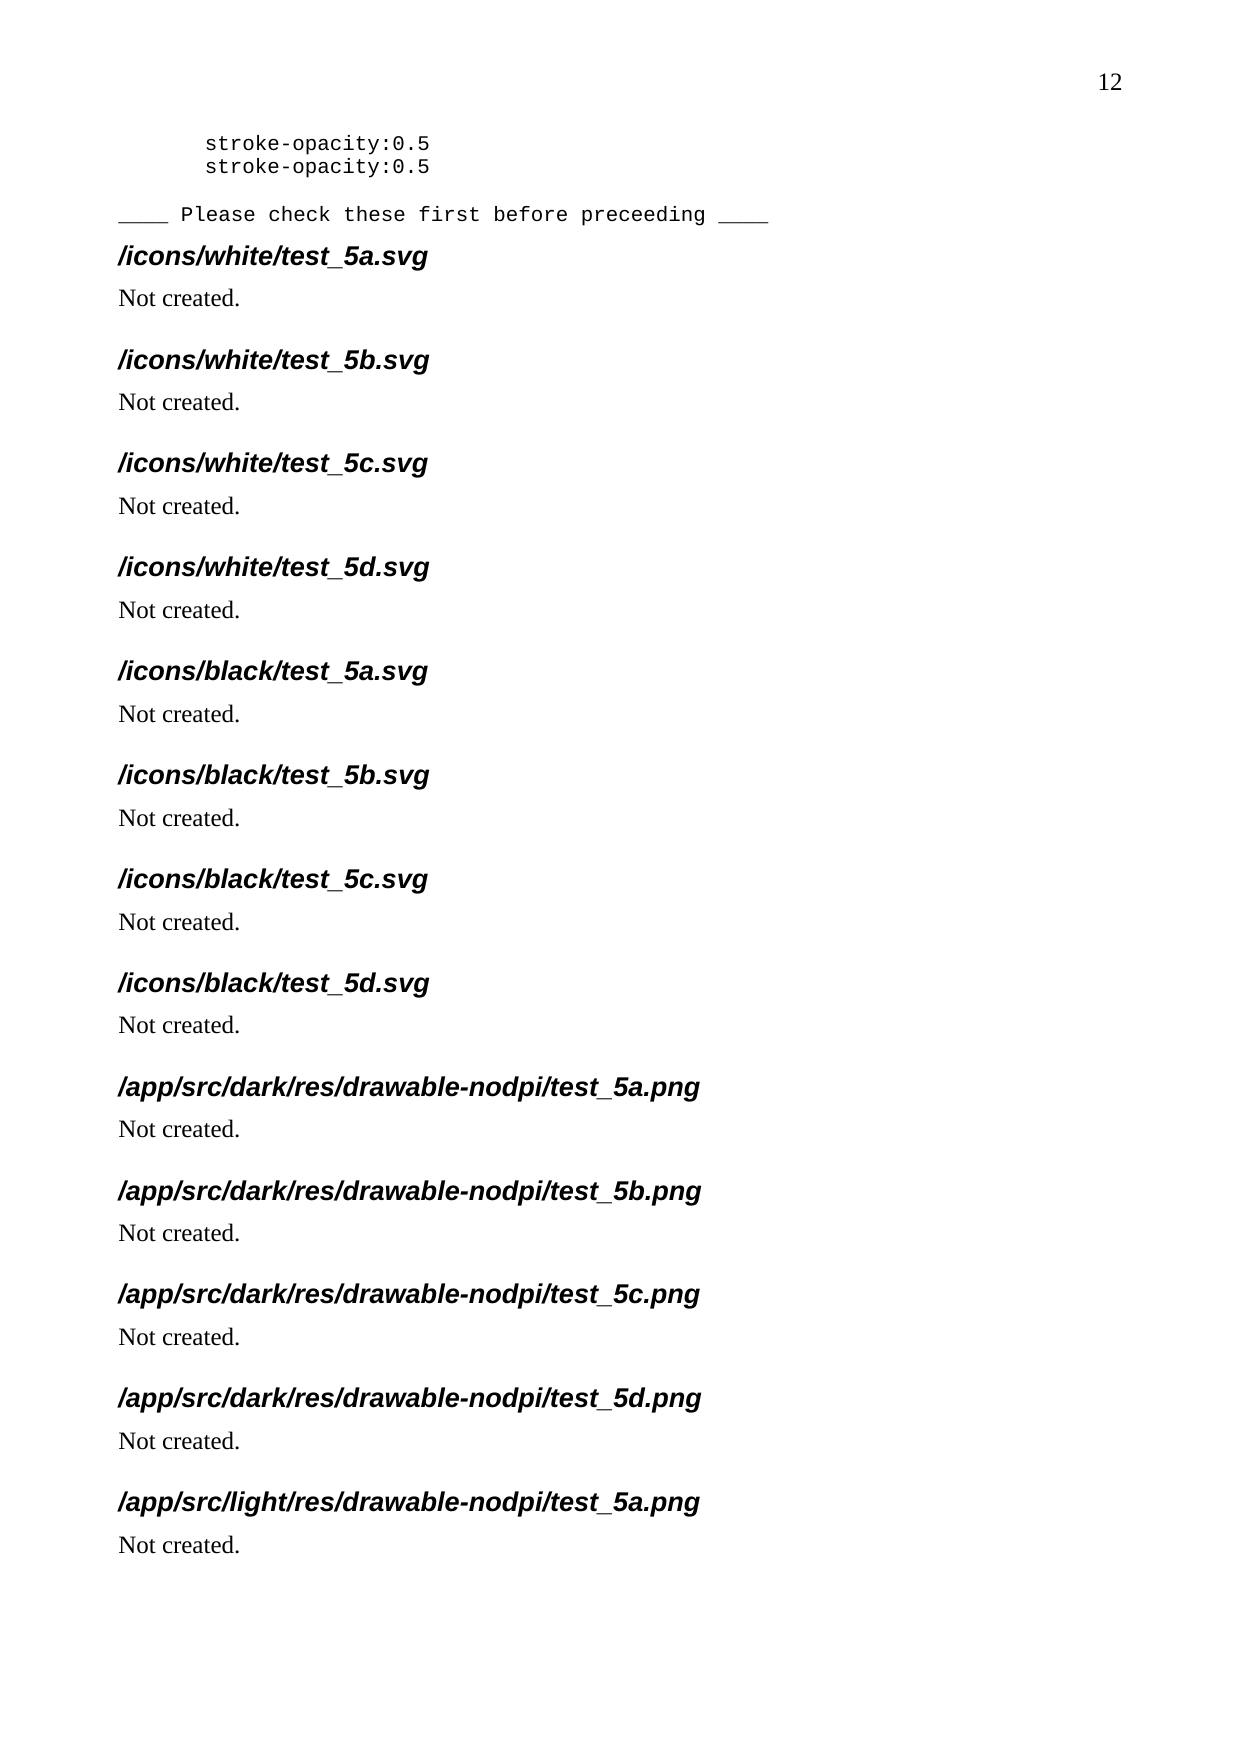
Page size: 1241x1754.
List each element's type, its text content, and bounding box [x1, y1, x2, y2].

subtitle /app/src/dark/res/drawable-nodpi/test_5b.png [118, 1174, 1122, 1206]
text Not created. [118, 699, 1122, 728]
text Not created. [118, 283, 1122, 312]
subtitle /app/src/dark/res/drawable-nodpi/test_5d.png [118, 1382, 1122, 1413]
text Not created. [118, 1114, 1122, 1143]
subtitle /icons/white/test_5d.svg [118, 551, 1122, 583]
table_header stroke-opacity:0.5 stroke-opacity:0.5 ____ Please check these first before preceeding ____ [118, 133, 1122, 227]
subtitle /icons/black/test_5a.svg [118, 655, 1122, 686]
text Not created. [118, 1011, 1122, 1039]
subtitle /icons/white/test_5c.svg [118, 447, 1122, 479]
subtitle /app/src/dark/res/drawable-nodpi/test_5a.png [118, 1071, 1122, 1102]
subtitle /app/src/dark/res/drawable-nodpi/test_5c.png [118, 1278, 1122, 1309]
subtitle /icons/black/test_5b.svg [118, 759, 1122, 790]
subtitle /icons/white/test_5a.svg [118, 240, 1122, 271]
text Not created. [118, 491, 1122, 520]
text Not created. [118, 1530, 1122, 1558]
subtitle /app/src/light/res/drawable-nodpi/test_5a.png [118, 1486, 1122, 1517]
text Not created. [118, 595, 1122, 624]
subtitle /icons/white/test_5b.svg [118, 344, 1122, 375]
text Not created. [118, 1322, 1122, 1351]
text Not created. [118, 803, 1122, 832]
text Not created. [118, 387, 1122, 416]
text Not created. [118, 907, 1122, 935]
subtitle /icons/black/test_5d.svg [118, 967, 1122, 998]
text Not created. [118, 1426, 1122, 1455]
subtitle /icons/black/test_5c.svg [118, 863, 1122, 894]
text Not created. [118, 1218, 1122, 1247]
